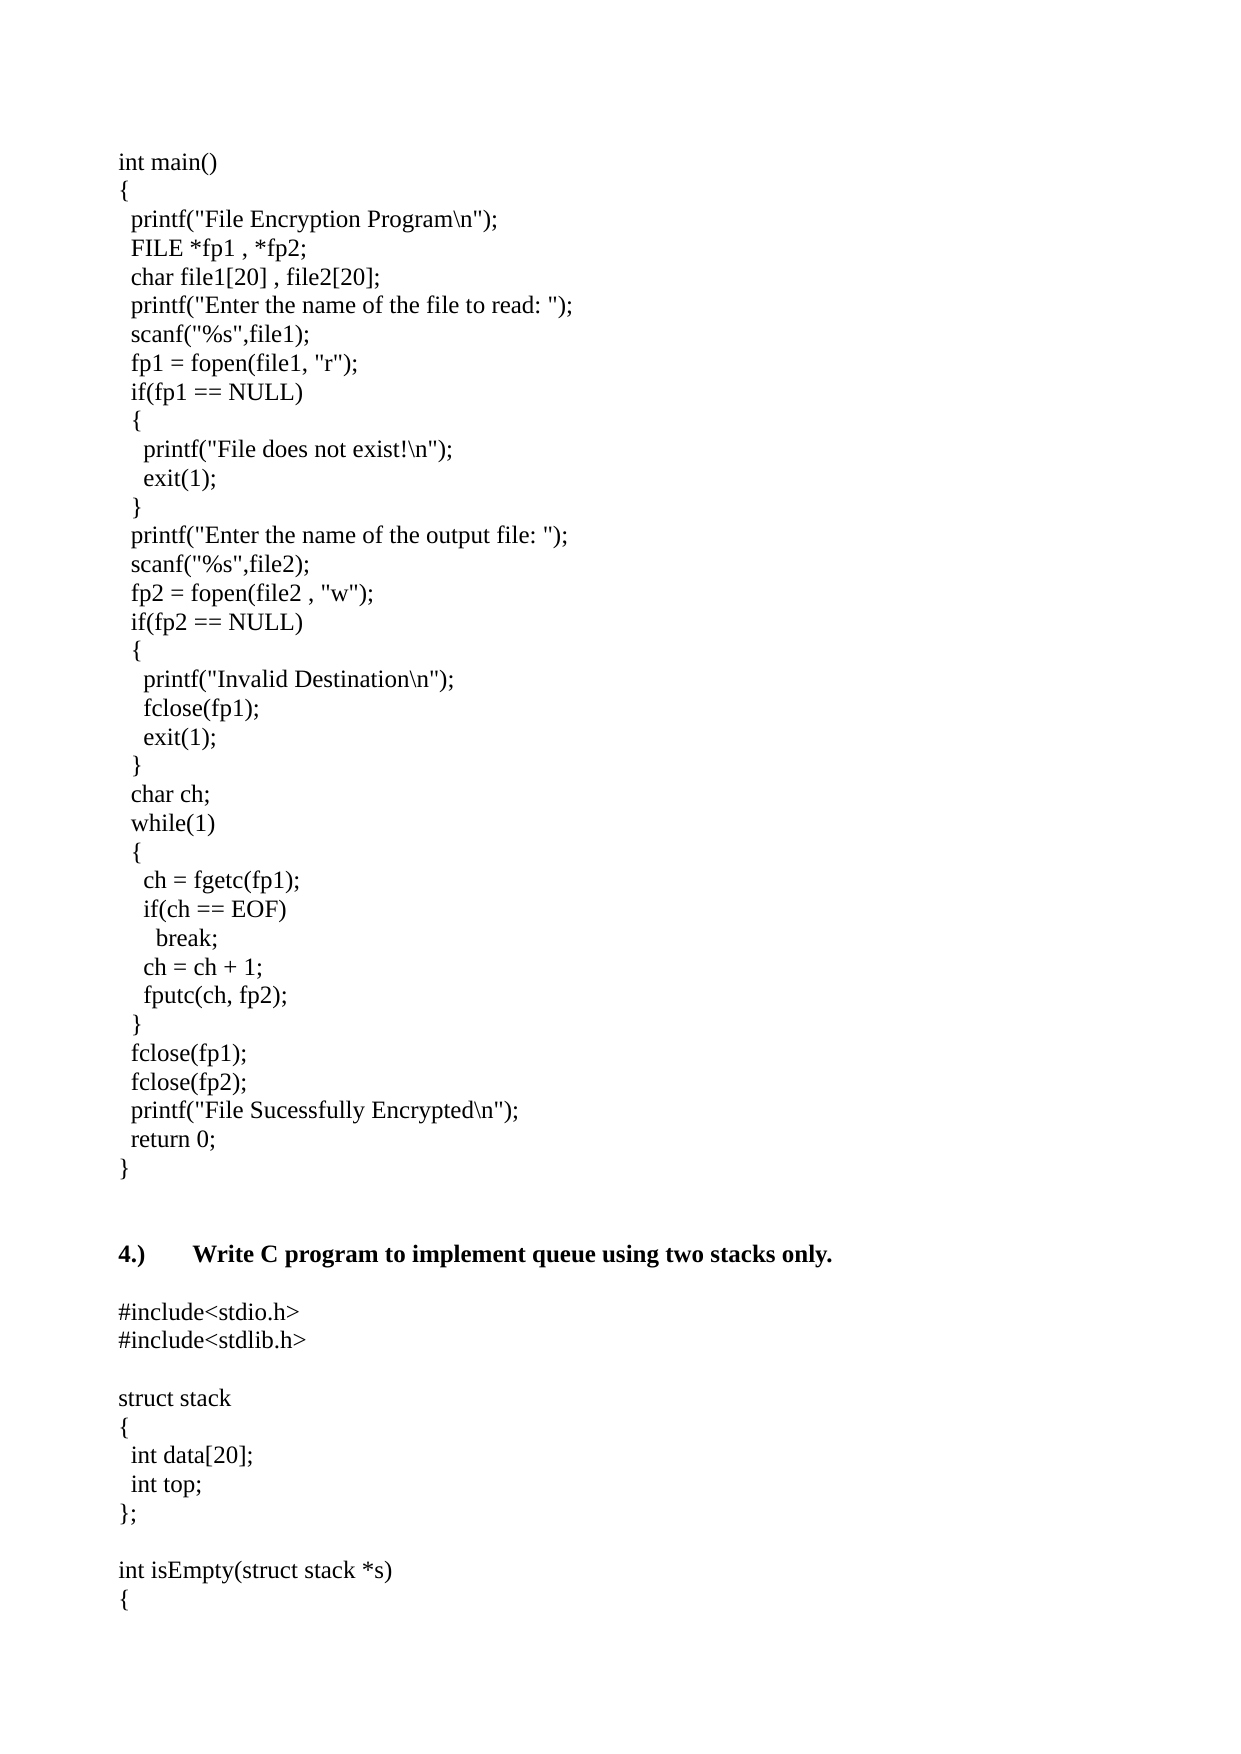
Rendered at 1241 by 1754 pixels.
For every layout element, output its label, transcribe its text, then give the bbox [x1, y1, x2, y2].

text int data[20]; [118, 1441, 1122, 1469]
text ch = fgetc(fp1); [118, 866, 1122, 894]
text fp2 = fopen(file2 , "w"); [118, 578, 1122, 607]
text printf("Enter the name of the output file: "); [118, 521, 1122, 549]
text { [118, 837, 1122, 866]
text scanf("%s",file2); [118, 549, 1122, 578]
text char file1[20] , file2[20]; [118, 262, 1122, 291]
text ch = ch + 1; [118, 952, 1122, 981]
text printf("File does not exist!\n"); [118, 434, 1122, 463]
text #include<stdio.h> [118, 1297, 1122, 1326]
text if(ch == EOF) [118, 894, 1122, 923]
text 4.) Write C program to implement queue using two stacks only. [118, 1239, 1122, 1268]
text int isEmpty(struct stack *s) [118, 1556, 1122, 1584]
text if(fp1 == NULL) [118, 377, 1122, 406]
text { [118, 176, 1122, 204]
text fp1 = fopen(file1, "r"); [118, 348, 1122, 377]
text printf("File Encryption Program\n"); [118, 204, 1122, 233]
text } [118, 751, 1122, 779]
text { [118, 406, 1122, 434]
text int main() [118, 147, 1122, 176]
text { [118, 1412, 1122, 1441]
text { [118, 636, 1122, 664]
text } [118, 492, 1122, 521]
text printf("Enter the name of the file to read: "); [118, 291, 1122, 319]
text } [118, 1009, 1122, 1038]
text exit(1); [118, 463, 1122, 492]
text int top; [118, 1469, 1122, 1498]
text while(1) [118, 808, 1122, 837]
text FILE *fp1 , *fp2; [118, 233, 1122, 262]
text #include<stdlib.h> [118, 1326, 1122, 1354]
text if(fp2 == NULL) [118, 607, 1122, 636]
text { [118, 1584, 1122, 1613]
text break; [118, 923, 1122, 952]
text }; [118, 1498, 1122, 1527]
text fclose(fp1); [118, 693, 1122, 722]
text scanf("%s",file1); [118, 319, 1122, 348]
text return 0; [118, 1124, 1122, 1153]
text fputc(ch, fp2); [118, 981, 1122, 1009]
text struct stack [118, 1383, 1122, 1412]
text printf("File Sucessfully Encrypted\n"); [118, 1096, 1122, 1124]
text fclose(fp1); [118, 1038, 1122, 1067]
text exit(1); [118, 722, 1122, 751]
text } [118, 1153, 1122, 1182]
text char ch; [118, 779, 1122, 808]
text printf("Invalid Destination\n"); [118, 664, 1122, 693]
text fclose(fp2); [118, 1067, 1122, 1096]
